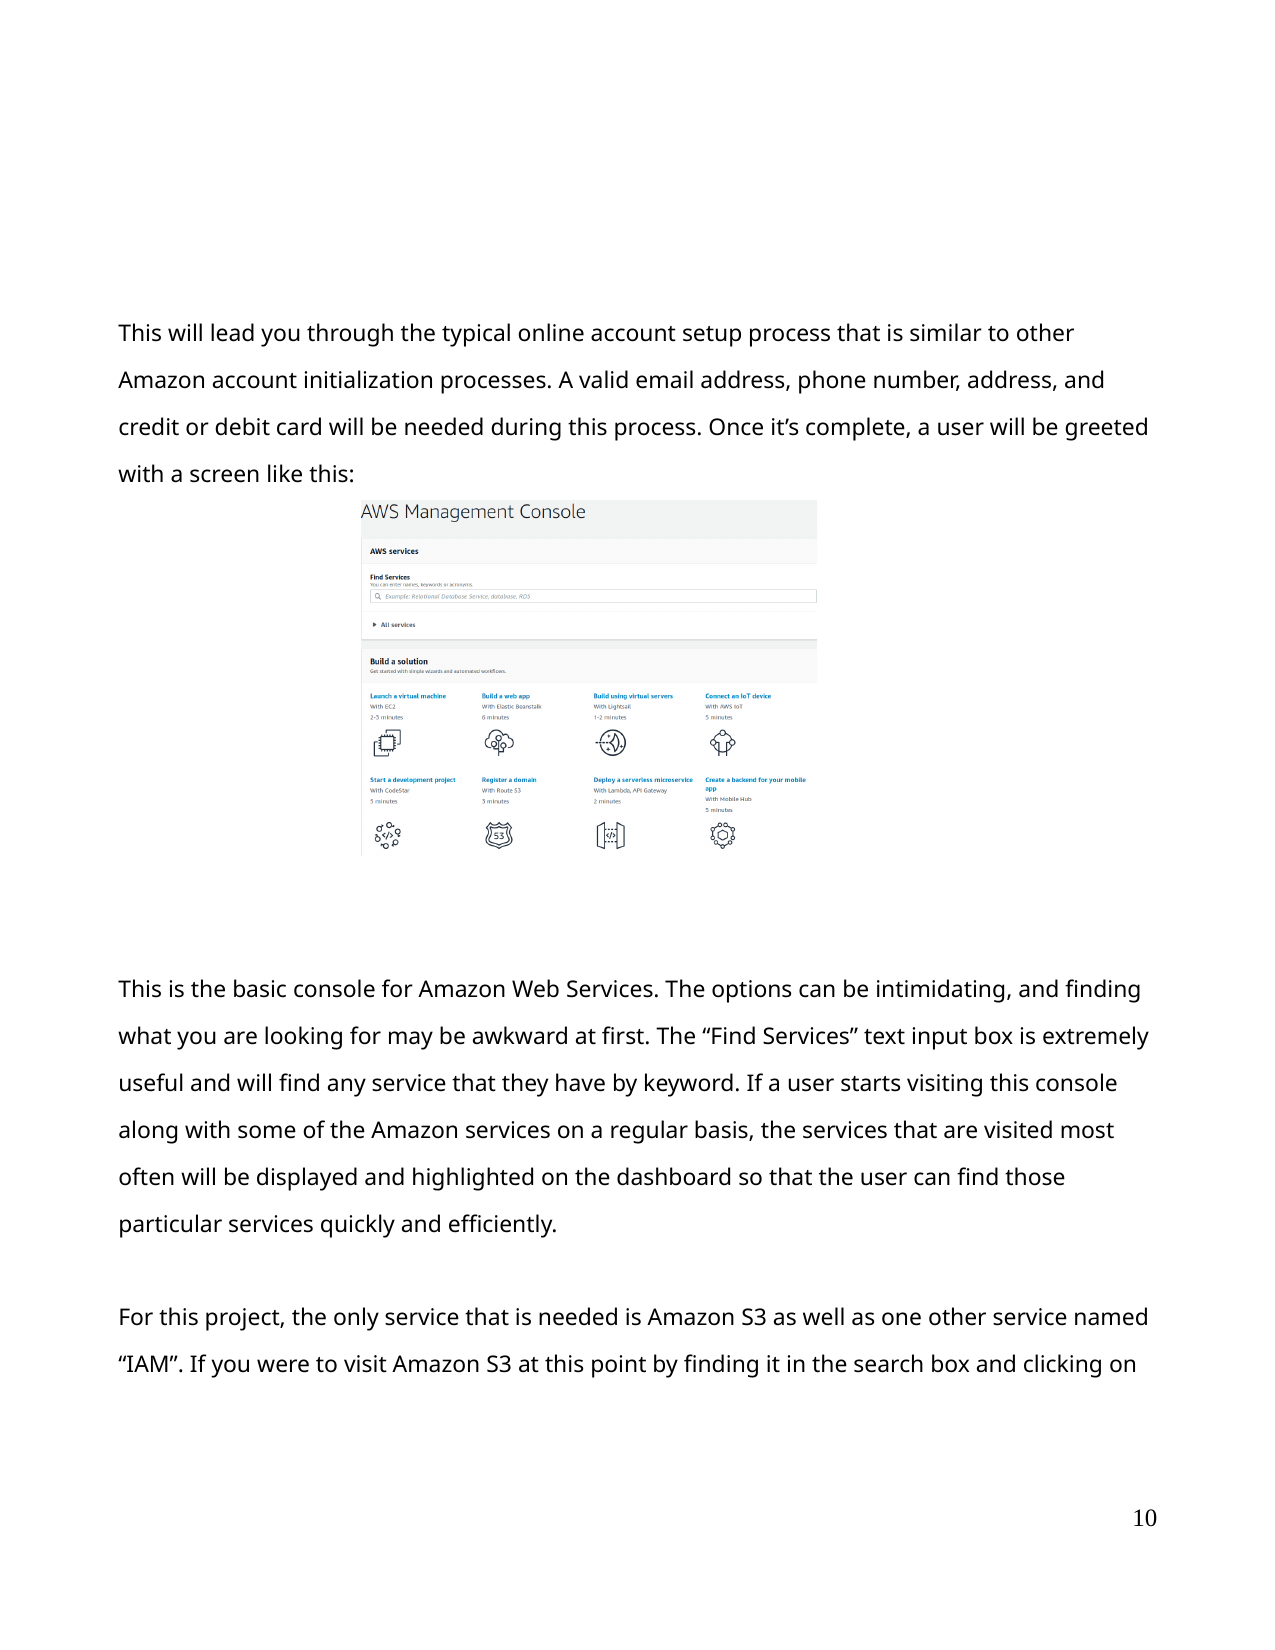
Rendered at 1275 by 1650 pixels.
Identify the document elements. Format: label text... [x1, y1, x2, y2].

picture [361, 500, 818, 856]
text For this project, the only service that is needed is Amazon S3 as well as one other service named “IAM”. If you were to visit Amazon S3 at this point by finding it in the search box and clicking on [118, 1301, 1157, 1379]
text This will lead you through the typical online account setup process that is similar to other Amazon account initialization processes. A valid email address, phone number, address, and credit or debit card will be needed during this process. Once it’s complete, a user will be greeted with a screen like this: [118, 317, 1157, 489]
text This is the basic console for Amazon Web Services. The options can be intimidating, and finding what you are looking for may be awkward at first. The “Find Services” text input box is extremely useful and will find any service that they have by keyword. If a user starts visiting this console along with some of the Amazon services on a regular basis, the services that are visited most often will be displayed and highlighted on the dashboard so that the user can find those particular services quickly and efficiently. [118, 973, 1157, 1239]
